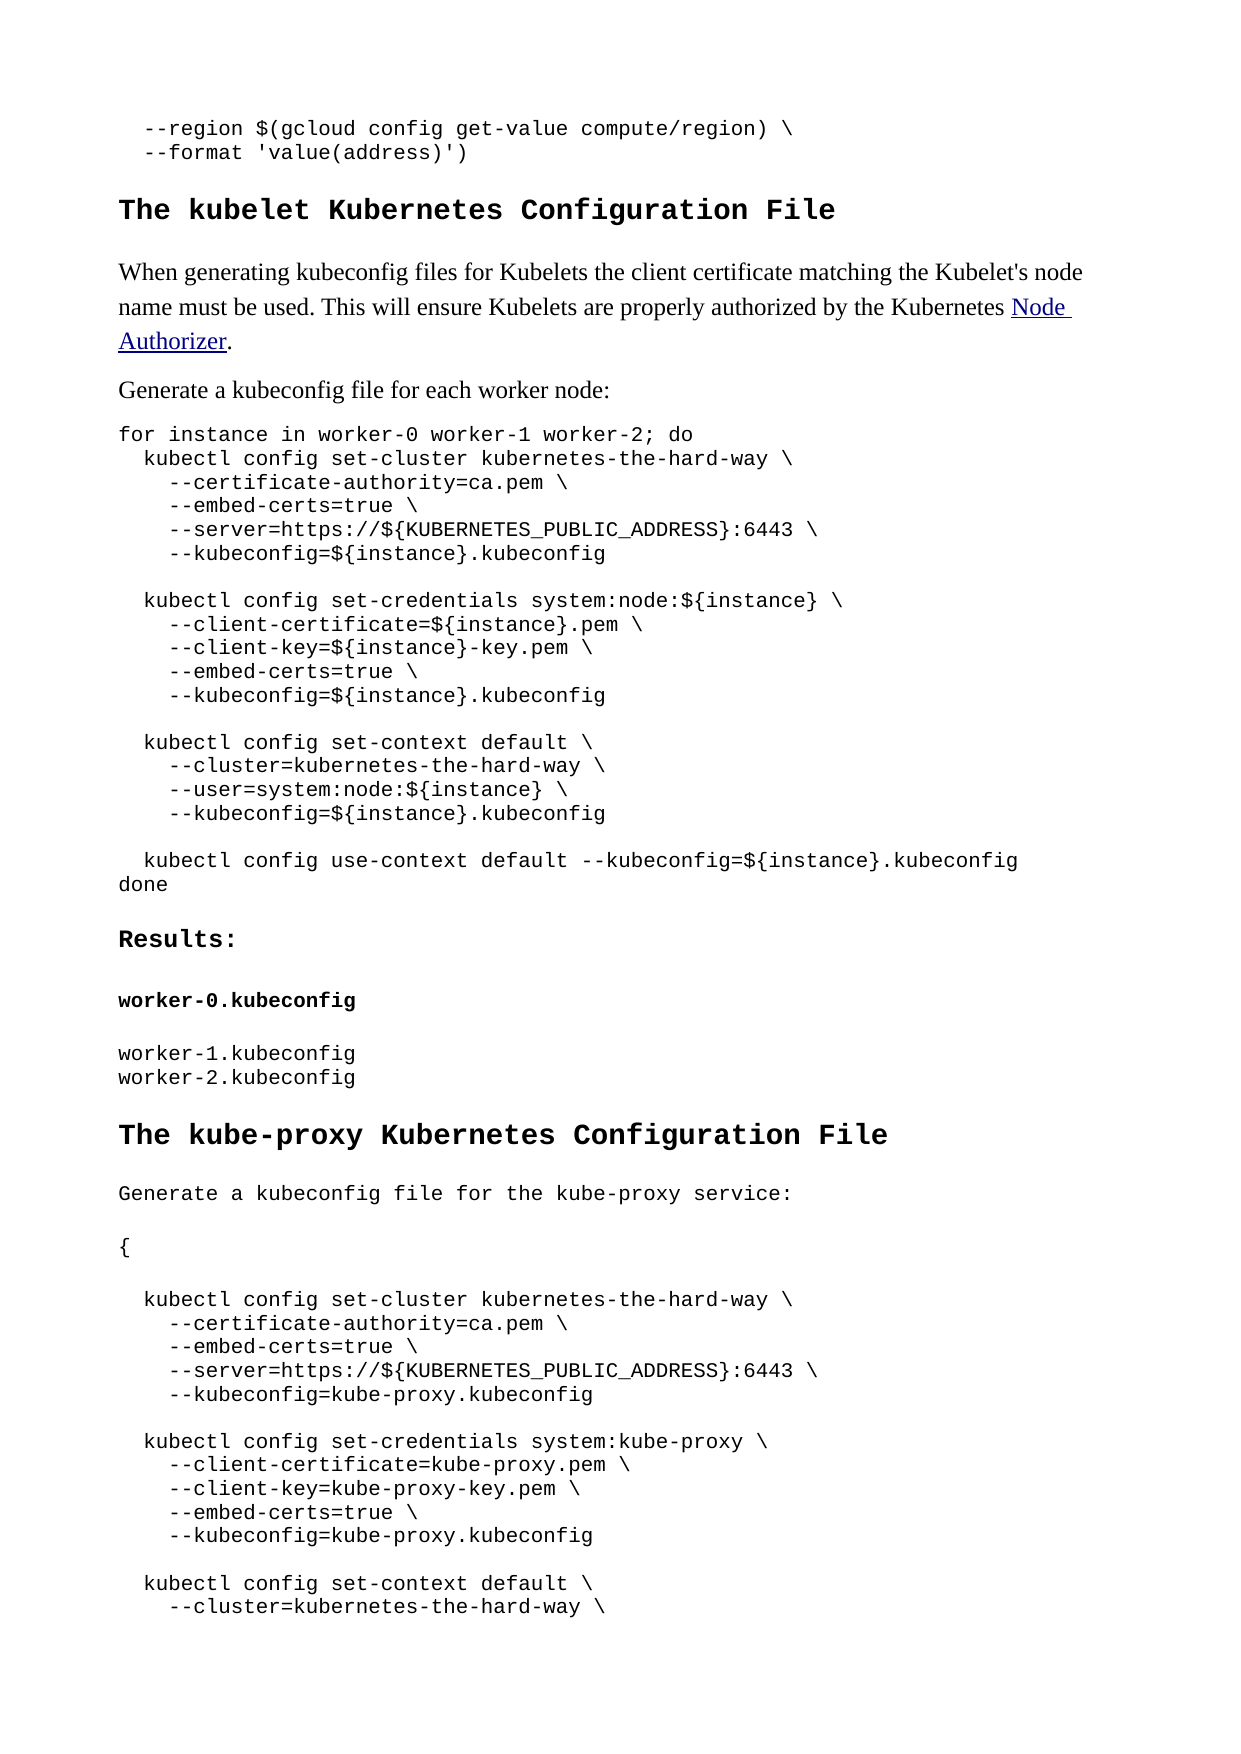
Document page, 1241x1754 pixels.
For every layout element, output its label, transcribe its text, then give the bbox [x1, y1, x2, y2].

text worker-1.kubeconfig [118, 1043, 1122, 1067]
text done [118, 874, 1122, 897]
text Generate a kubeconfig file for each worker node: [118, 375, 1122, 404]
text { [118, 1236, 1122, 1259]
text --embed-certs=true \ [118, 1502, 1122, 1525]
text --region $(gcloud config get-value compute/region) \ [118, 118, 1122, 142]
text for instance in worker-0 worker-1 worker-2; do [118, 424, 1122, 448]
text --client-certificate=${instance}.pem \ [118, 614, 1122, 637]
text kubectl config set-credentials system:kube-proxy \ [118, 1431, 1122, 1454]
text --server=https://${KUBERNETES_PUBLIC_ADDRESS}:6443 \ [118, 1360, 1122, 1383]
text --server=https://${KUBERNETES_PUBLIC_ADDRESS}:6443 \ [118, 519, 1122, 543]
text kubectl config set-context default \ [118, 1573, 1122, 1596]
text --embed-certs=true \ [118, 1336, 1122, 1360]
text worker-0.kubeconfig [118, 990, 1122, 1014]
text --certificate-authority=ca.pem \ [118, 472, 1122, 495]
text --client-certificate=kube-proxy.pem \ [118, 1454, 1122, 1478]
text --client-key=${instance}-key.pem \ [118, 637, 1122, 661]
text --embed-certs=true \ [118, 495, 1122, 519]
text kubectl config set-cluster kubernetes-the-hard-way \ [118, 1289, 1122, 1313]
text kubectl config set-credentials system:node:${instance} \ [118, 590, 1122, 614]
text --embed-certs=true \ [118, 661, 1122, 684]
text --client-key=kube-proxy-key.pem \ [118, 1478, 1122, 1502]
text --kubeconfig=kube-proxy.kubeconfig [118, 1383, 1122, 1407]
text Generate a kubeconfig file for the kube-proxy service: [118, 1183, 1122, 1206]
text kubectl config set-cluster kubernetes-the-hard-way \ [118, 448, 1122, 472]
subtitle The kubelet Kubernetes Configuration File [118, 195, 1122, 228]
text kubectl config set-context default \ [118, 732, 1122, 756]
text --cluster=kubernetes-the-hard-way \ [118, 1596, 1122, 1620]
text --user=system:node:${instance} \ [118, 779, 1122, 803]
text --certificate-authority=ca.pem \ [118, 1313, 1122, 1336]
text Results: [118, 927, 1122, 955]
text --kubeconfig=${instance}.kubeconfig [118, 684, 1122, 708]
text When generating kubeconfig files for Kubelets the client certificate matching the Kubelet's node name must be used. This will ensure Kubelets are properly authorized by the Kubernetes Node Authorizer. [118, 257, 1122, 355]
text --kubeconfig=${instance}.kubeconfig [118, 803, 1122, 826]
text kubectl config use-context default --kubeconfig=${instance}.kubeconfig [118, 850, 1122, 874]
text --kubeconfig=kube-proxy.kubeconfig [118, 1525, 1122, 1549]
text --cluster=kubernetes-the-hard-way \ [118, 756, 1122, 779]
text --format 'value(address)') [118, 142, 1122, 165]
subtitle The kube-proxy Kubernetes Configuration File [118, 1120, 1122, 1153]
text worker-2.kubeconfig [118, 1067, 1122, 1091]
text --kubeconfig=${instance}.kubeconfig [118, 543, 1122, 566]
